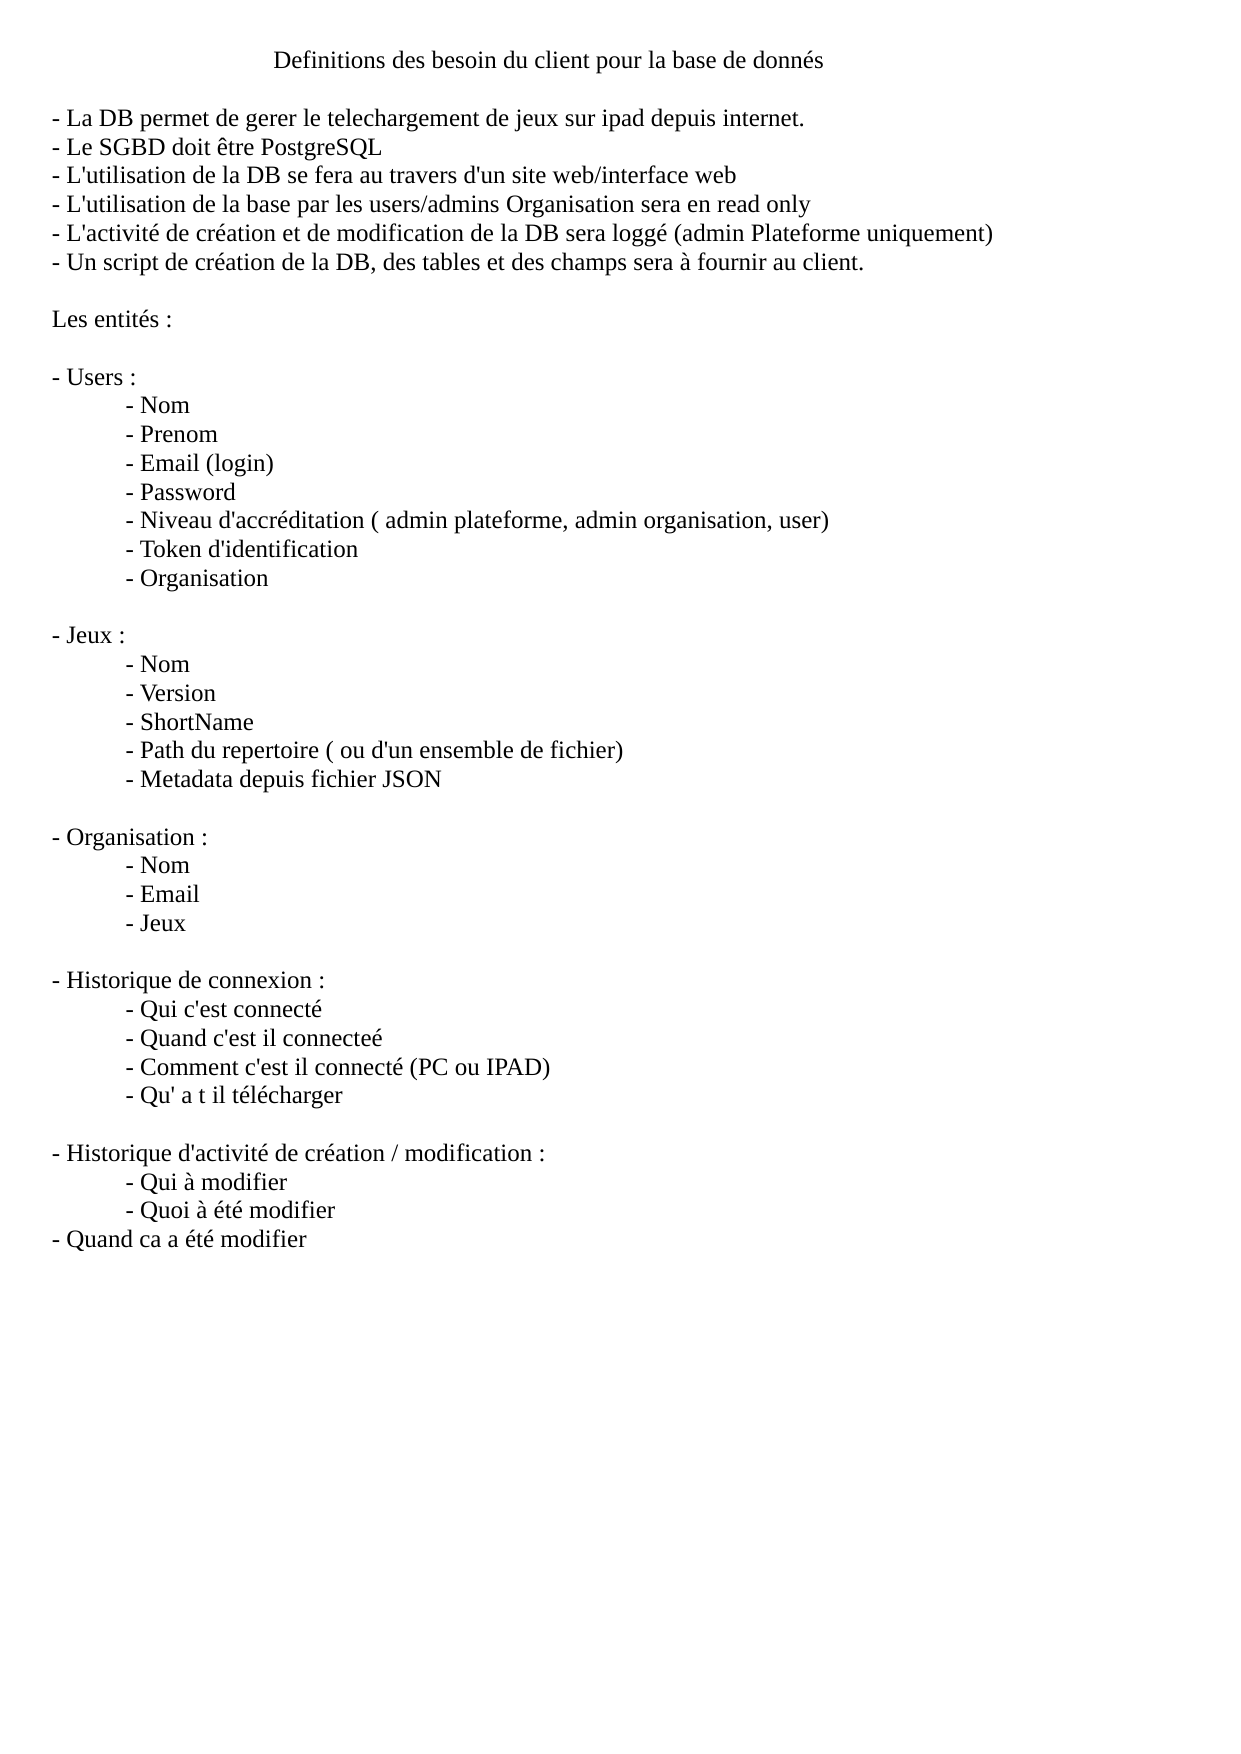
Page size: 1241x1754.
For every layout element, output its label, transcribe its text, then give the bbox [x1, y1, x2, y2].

text - Historique de connexion : [52, 965, 1123, 994]
text - Prenom [52, 419, 1123, 448]
text - Quand ca a été modifier [52, 1224, 1123, 1253]
text - L'utilisation de la base par les users/admins Organisation sera en read only [52, 189, 1123, 218]
text - Nom [52, 390, 1123, 419]
text - Password [52, 477, 1123, 505]
text - Le SGBD doit être PostgreSQL [52, 132, 1123, 160]
text Les entités : [52, 304, 1123, 333]
text - Path du repertoire ( ou d'un ensemble de fichier) [52, 735, 1123, 764]
text - ShortName [52, 707, 1123, 735]
text - L'utilisation de la DB se fera au travers d'un site web/interface web [52, 160, 1123, 189]
text - Organisation [52, 563, 1123, 592]
text - L'activité de création et de modification de la DB sera loggé (admin Plateforme uniquement) [52, 218, 1123, 247]
text - Metadata depuis fichier JSON [52, 764, 1123, 793]
text - Qui c'est connecté [52, 994, 1123, 1023]
text - Quoi à été modifier [52, 1195, 1123, 1224]
text - Users : [52, 362, 1123, 390]
text - Qui à modifier [52, 1167, 1123, 1195]
text - Comment c'est il connecté (PC ou IPAD) [52, 1052, 1123, 1080]
text - Nom [52, 649, 1123, 678]
text - Version [52, 678, 1123, 707]
text - Niveau d'accréditation ( admin plateforme, admin organisation, user) [52, 505, 1123, 534]
text - Quand c'est il connecteé [52, 1023, 1123, 1052]
text - La DB permet de gerer le telechargement de jeux sur ipad depuis internet. [52, 103, 1123, 132]
text - Email [52, 879, 1123, 908]
text - Token d'identification [52, 534, 1123, 563]
text Definitions des besoin du client pour la base de donnés [52, 45, 1123, 74]
text - Qu' a t il télécharger [52, 1080, 1123, 1109]
text - Jeux [52, 908, 1123, 937]
text - Un script de création de la DB, des tables et des champs sera à fournir au client. [52, 247, 1123, 275]
text - Nom [52, 850, 1123, 879]
text - Historique d'activité de création / modification : [52, 1138, 1123, 1167]
text - Organisation : [52, 822, 1123, 850]
text - Jeux : [52, 620, 1123, 649]
text - Email (login) [52, 448, 1123, 477]
